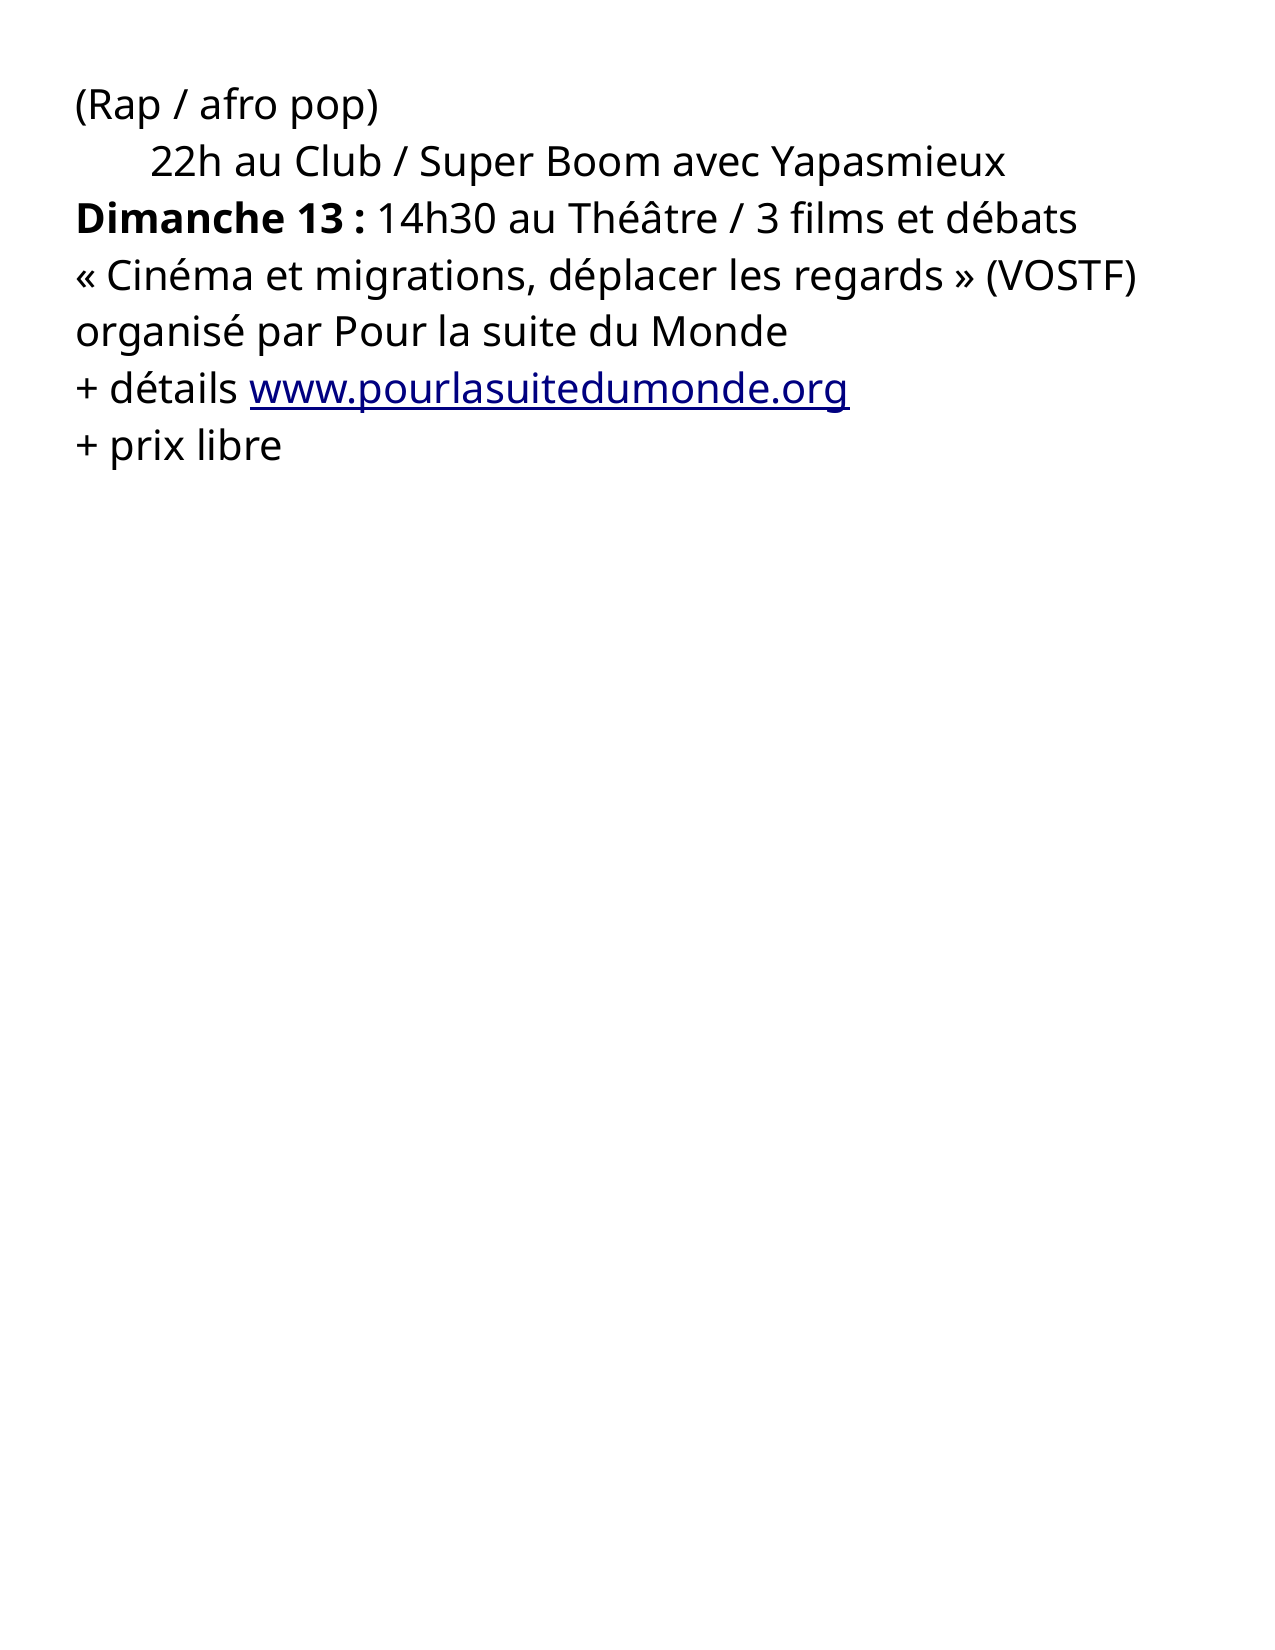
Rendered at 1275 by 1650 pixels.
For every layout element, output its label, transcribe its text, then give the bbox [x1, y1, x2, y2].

text (Rap / afro pop) [75, 75, 1200, 132]
text Dimanche 13 : 14h30 au Théâtre / 3 films et débats « Cinéma et migrations, déplacer les regards » (VOSTF) [75, 188, 1200, 302]
text organisé par Pour la suite du Monde [75, 302, 1200, 359]
text + prix libre [75, 416, 1200, 472]
text + détails www.pourlasuitedumonde.org [75, 359, 1200, 416]
text 22h au Club / Super Boom avec Yapasmieux [75, 132, 1200, 188]
